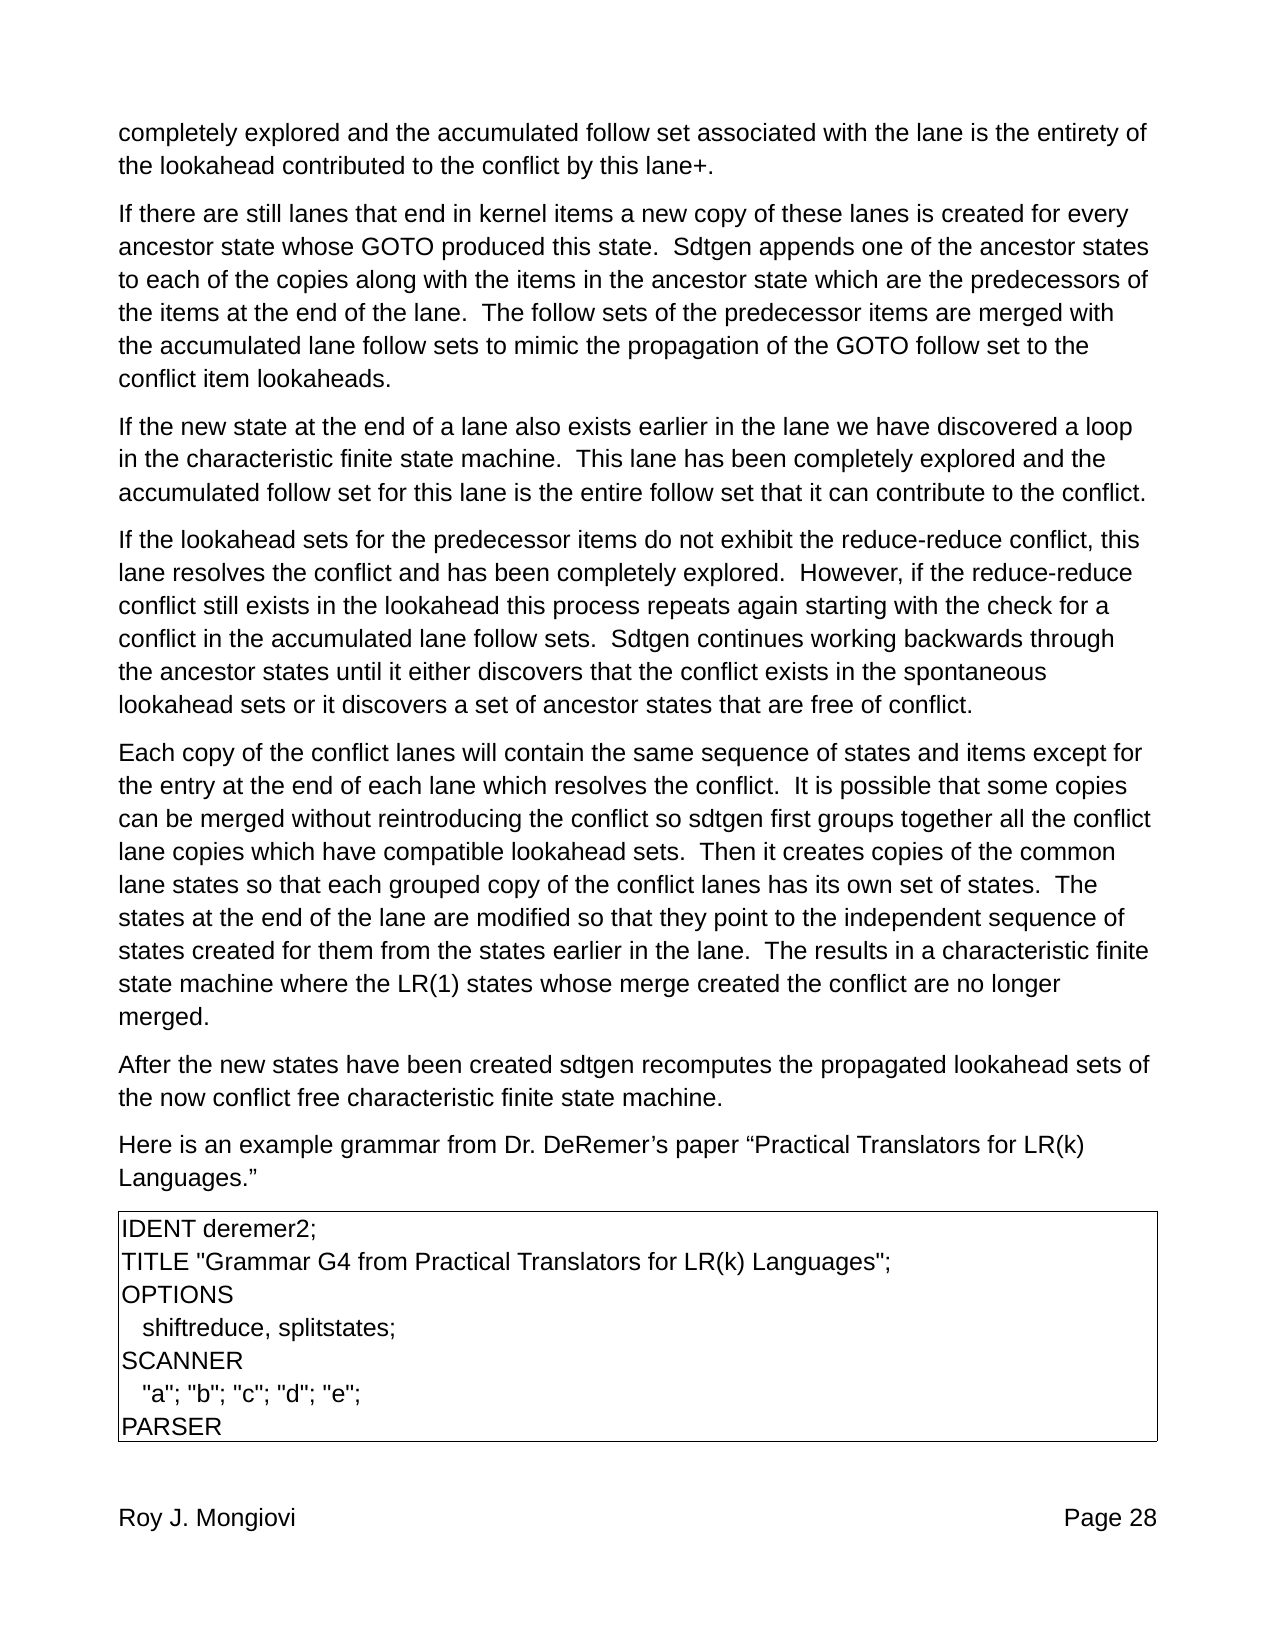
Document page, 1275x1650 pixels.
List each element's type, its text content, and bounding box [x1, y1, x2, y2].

text Each copy of the conflict lanes will contain the same sequence of states and items except for the entry at the end of each lane which resolves the conflict. It is possible that some copies can be merged without reintroducing the conflict so sdtgen first groups together all the conflict lane copies which have compatible lookahead sets. Then it creates copies of the common lane states so that each grouped copy of the conflict lanes has its own set of states. The states at the end of the lane are modified so that they point to the independent sequence of states created for them from the states earlier in the lane. The results in a characteristic finite state machine where the LR(1) states whose merge created the conflict are no longer merged. [118, 738, 1157, 1031]
text If the new state at the end of a lane also exists earlier in the lane we have discovered a loop in the characteristic finite state machine. This lane has been completely explored and the accumulated follow set for this lane is the entire follow set that it can contribute to the conflict. [118, 411, 1157, 506]
text If there are still lanes that end in kernel items a new copy of these lanes is created for every ancestor state whose GOTO produced this state. Sdtgen appends one of the ancestor states to each of the copies along with the items in the ancestor state which are the predecessors of the items at the end of the lane. The follow sets of the predecessor items are merged with the accumulated lane follow sets to mimic the propagation of the GOTO follow set to the conflict item lookaheads. [118, 199, 1157, 393]
text PARSER [119, 1409, 1157, 1441]
text Here is an example grammar from Dr. DeRemer’s paper “Practical Translators for LR(k) Languages.” [118, 1130, 1157, 1192]
text completely explored and the accumulated follow set associated with the lane is the entirety of the lookahead contributed to the conflict by this lane+. [118, 118, 1157, 180]
text SCANNER [119, 1343, 1157, 1375]
text "a"; "b"; "c"; "d"; "e"; [119, 1376, 1157, 1408]
text If the lookahead sets for the predecessor items do not exhibit the reduce-reduce conflict, this lane resolves the conflict and has been completely explored. However, if the reduce-reduce conflict still exists in the lookahead this process repeats again starting with the check for a conflict in the accumulated lane follow sets. Sdtgen continues working backwards through the ancestor states until it either discovers that the conflict exists in the spontaneous lookahead sets or it discovers a set of ancestor states that are free of conflict. [118, 525, 1157, 719]
text TITLE "Grammar G4 from Practical Translators for LR(k) Languages"; [119, 1244, 1157, 1276]
text OPTIONS [119, 1277, 1157, 1309]
text shiftreduce, splitstates; [119, 1310, 1157, 1342]
text After the new states have been created sdtgen recomputes the propagated lookahead sets of the now conflict free characteristic finite state machine. [118, 1049, 1157, 1111]
text IDENT deremer2; [119, 1212, 1157, 1243]
